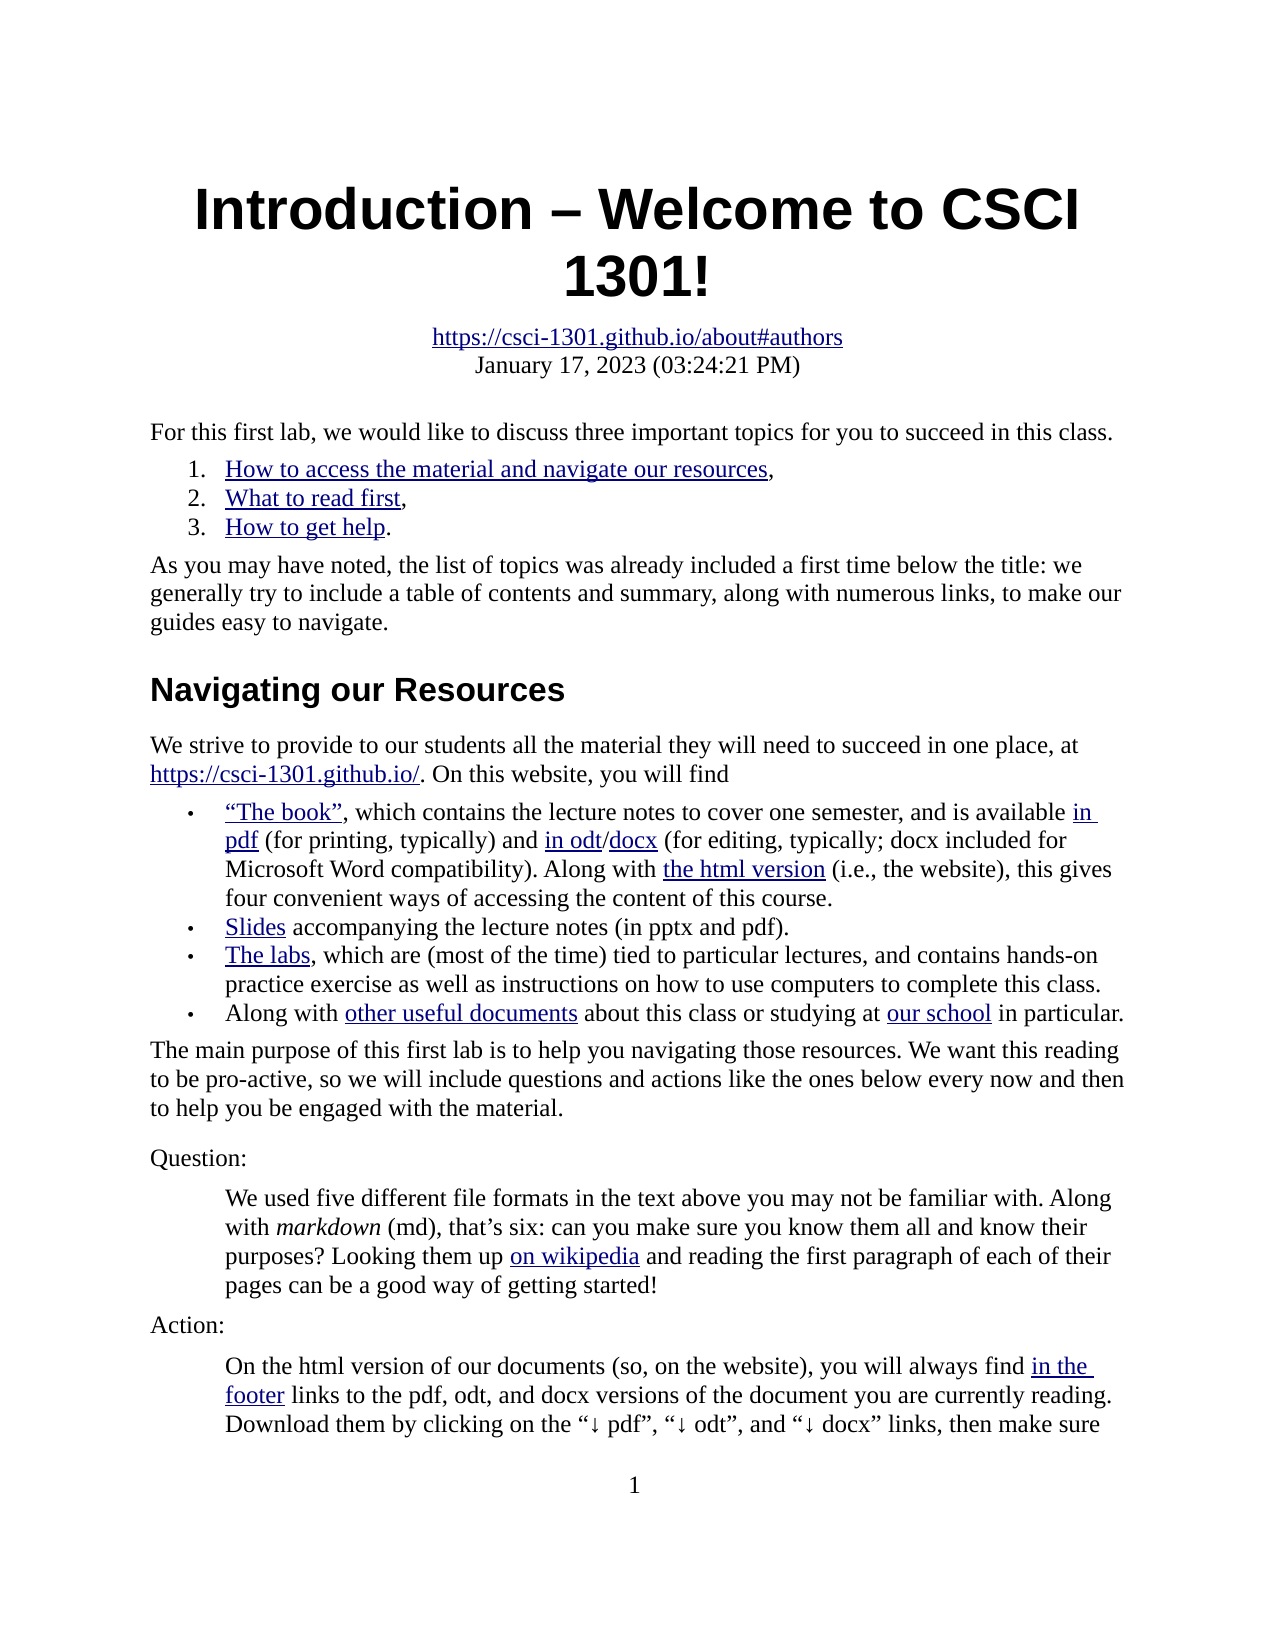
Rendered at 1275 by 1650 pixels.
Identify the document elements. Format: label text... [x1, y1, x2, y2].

list “The book”, which contains the lecture notes to cover one semester, and is available in pdf (for printing, typically) and in odt/docx (for editing, typically; docx included for Microsoft Word compatibility). Along with the html version (i.e., the website), this gives four convenient ways of accessing the content of this course. [187, 797, 1125, 912]
text The main purpose of this first lab is to help you navigating those resources. We want this reading to be pro-active, so we will include questions and actions like the ones below every now and then to help you be engaged with the material. [150, 1036, 1125, 1122]
title Introduction – Welcome to CSCI 1301! [150, 175, 1125, 309]
list Slides accompanying the lecture notes (in pptx and pdf). [187, 912, 1125, 940]
text We strive to provide to our students all the material they will need to succeed in one place, at https://csci-1301.github.io/. On this website, you will find [150, 730, 1125, 788]
list How to get help. [187, 512, 1125, 541]
text We used five different file formats in the text above you may not be familiar with. Along with markdown (md), that’s six: can you make sure you know them all and know their purposes? Looking them up on wikipedia and reading the first paragraph of each of their pages can be a good way of getting started! [225, 1183, 1125, 1298]
subtitle Navigating our Resources [150, 670, 1125, 709]
text Action: [150, 1310, 1125, 1339]
text https://csci-1301.github.io/about#authors [150, 322, 1125, 350]
text On the html version of our documents (so, on the website), you will always find in the footer links to the pdf, odt, and docx versions of the document you are currently reading. Download them by clicking on the “↓ pdf”, “↓ odt”, and “↓ docx” links, then make sure [225, 1351, 1125, 1437]
list Along with other useful documents about this class or studying at our school in particular. [187, 998, 1125, 1027]
text As you may have noted, the list of topics was already included a first time below the title: we generally try to include a table of contents and summary, along with numerous links, to make our guides easy to navigate. [150, 550, 1125, 636]
text For this first lab, we would like to discuss three important topics for you to succeed in this class. [150, 417, 1125, 446]
list The labs, which are (most of the time) tied to particular lectures, and contains hands-on practice exercise as well as instructions on how to use computers to complete this class. [187, 940, 1125, 998]
text January 17, 2023 (03:24:21 PM) [150, 350, 1125, 379]
list What to read first, [187, 483, 1125, 512]
text Question: [150, 1143, 1125, 1171]
list How to access the material and navigate our resources, [187, 454, 1125, 483]
